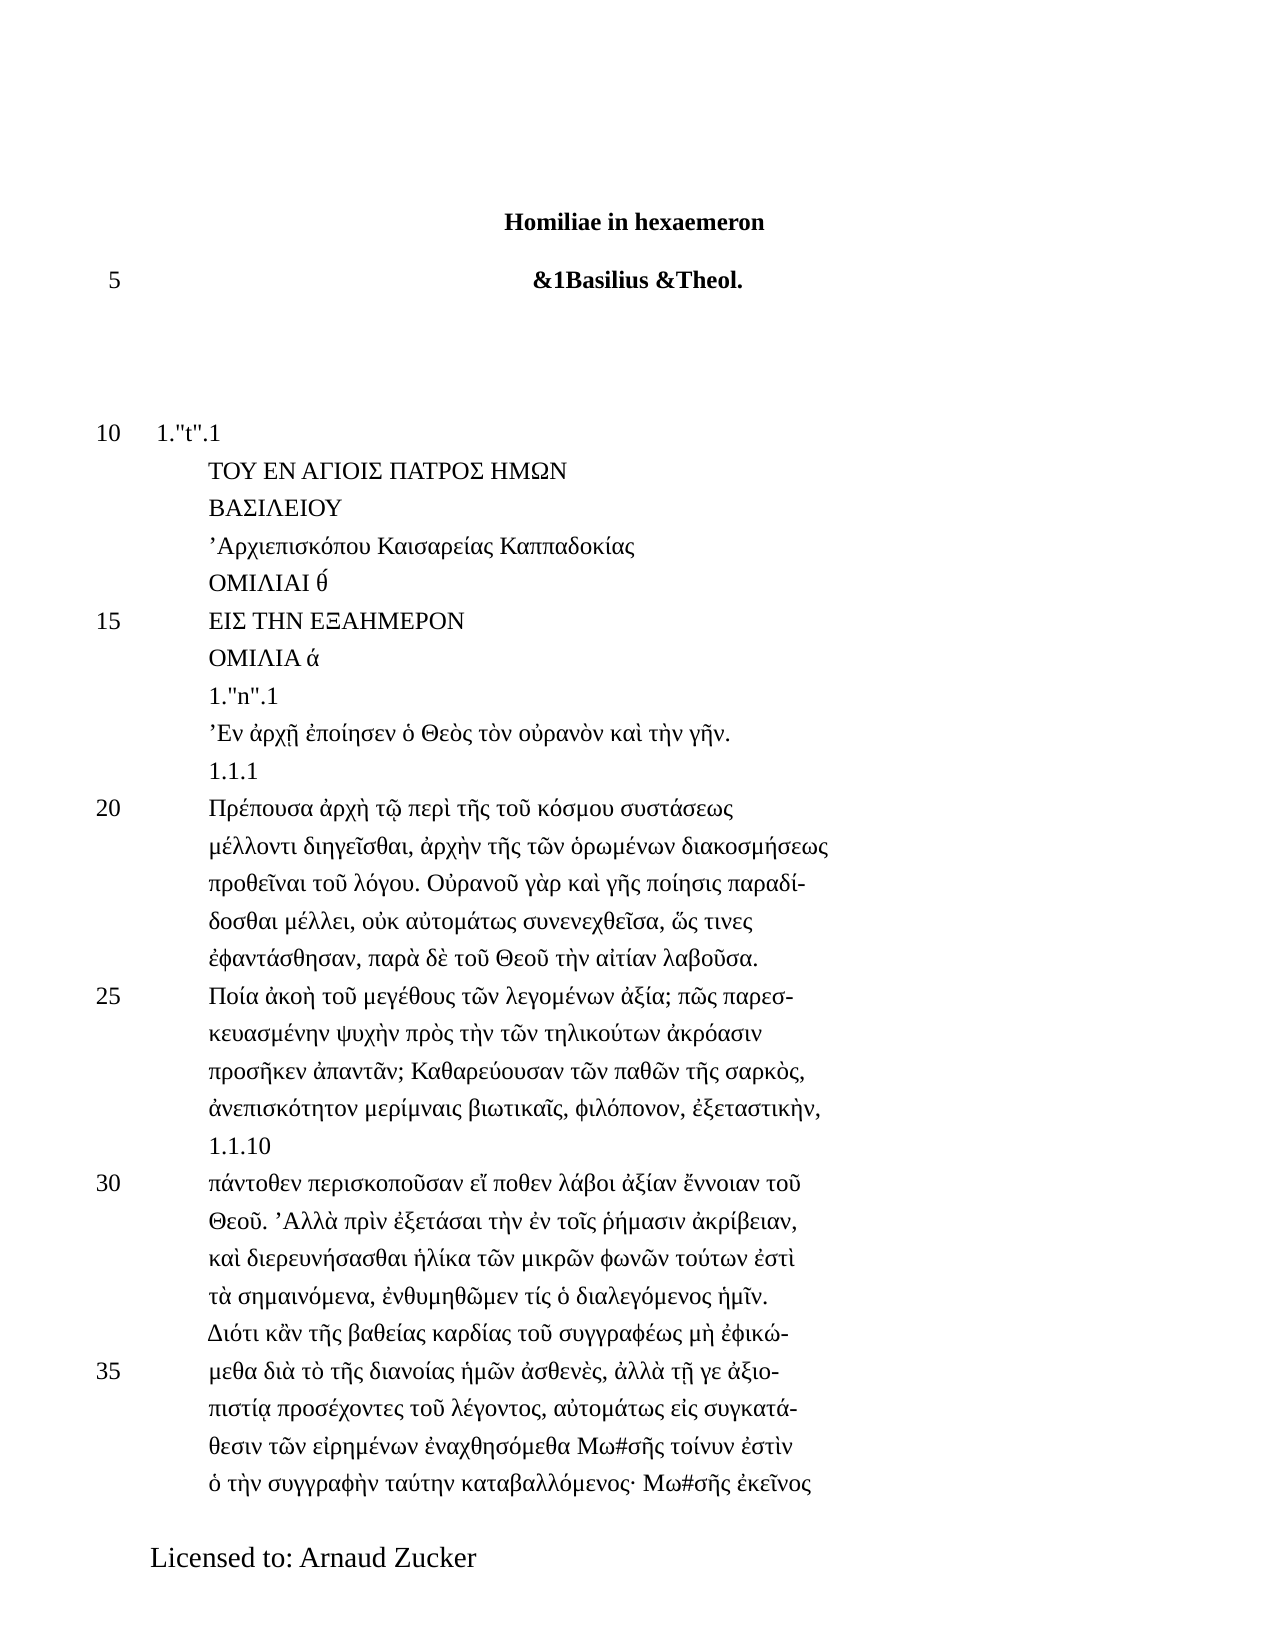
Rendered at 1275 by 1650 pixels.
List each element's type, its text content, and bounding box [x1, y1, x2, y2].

text 1."n".1 [202, 672, 1125, 709]
text &1Basilius &Theol. [150, 265, 1125, 294]
text 1.1.10 [202, 1122, 1125, 1159]
text Homiliae in hexaemeron [150, 207, 1125, 236]
text πάντοθεν περισκοποῦσαν εἴ ποθεν λάβοι ἀξίαν ἔννοιαν τοῦ Θεοῦ. ’Αλλὰ πρὶν ἐξετάσαι τὴν ἐν τοῖς ῥήμασιν ἀκρίβειαν, καὶ διερευνήσασθαι ἡλίκα τῶν μικρῶν ϕωνῶν τούτων ἐστὶ τὰ σημαινόμενα, ἐνθυμηθῶμεν τίς ὁ διαλεγόμενος ἡμῖν. Διότι κἂν τῆς βαθείας καρδίας τοῦ συγγραϕέως μὴ ἐϕικώ- μεθα διὰ τὸ τῆς διανοίας ἡμῶν ἀσθενὲς, ἀλλὰ τῇ γε ἀξιο- πιστίᾳ προσέχοντες τοῦ λέγοντος, αὐτομάτως εἰς συγκατά- θεσιν τῶν εἰρημένων ἐναχθησόμεθα Μω#σῆς τοίνυν ἐστὶν ὁ τὴν συγγραϕὴν ταύτην καταβαλλόμενος· Μω#σῆς ἐκεῖνος [202, 1159, 1125, 1497]
text 1.1.1 [202, 747, 1125, 784]
text Πρέπουσα ἀρχὴ τῷ περὶ τῆς τοῦ κόσμου συστάσεως μέλλοντι διηγεῖσθαι, ἀρχὴν τῆς τῶν ὁρωμένων διακοσμήσεως προθεῖναι τοῦ λόγου. Οὐρανοῦ γὰρ καὶ γῆς ποίησις παραδί- δοσθαι μέλλει, οὐκ αὐτομάτως συνενεχθεῖσα, ὥς τινες ἐϕαντάσθησαν, παρὰ δὲ τοῦ Θεοῦ τὴν αἰτίαν λαβοῦσα. Ποία ἀκοὴ τοῦ μεγέθους τῶν λεγομένων ἀξία; πῶς παρεσ- κευασμένην ψυχὴν πρὸς τὴν τῶν τηλικούτων ἀκρόασιν προσῆκεν ἀπαντᾶν; Καθαρεύουσαν τῶν παθῶν τῆς σαρκὸς, ἀνεπισκότητον μερίμναις βιωτικαῖς, ϕιλόπονον, ἐξεταστικὴν, [202, 784, 1125, 1122]
text ’Εν ἀρχῇ ἐποίησεν ὁ Θεὸς τὸν οὐρανὸν καὶ τὴν γῆν. [202, 709, 1125, 747]
text 1."t".1 [150, 418, 1125, 447]
text ΤΟΥ ΕΝ ΑΓΙΟΙΣ ΠΑΤΡΟΣ ΗΜΩΝ ΒΑΣΙΛΕΙΟΥ ’Αρχιεπισκόπου Καισαρείας Καππαδοκίας ΟΜΙΛΙΑΙ θ́ ΕΙΣ ΤΗΝ ΕΞΑΗΜΕΡΟΝ ΟΜΙΛΙΑ ά [202, 447, 1125, 672]
